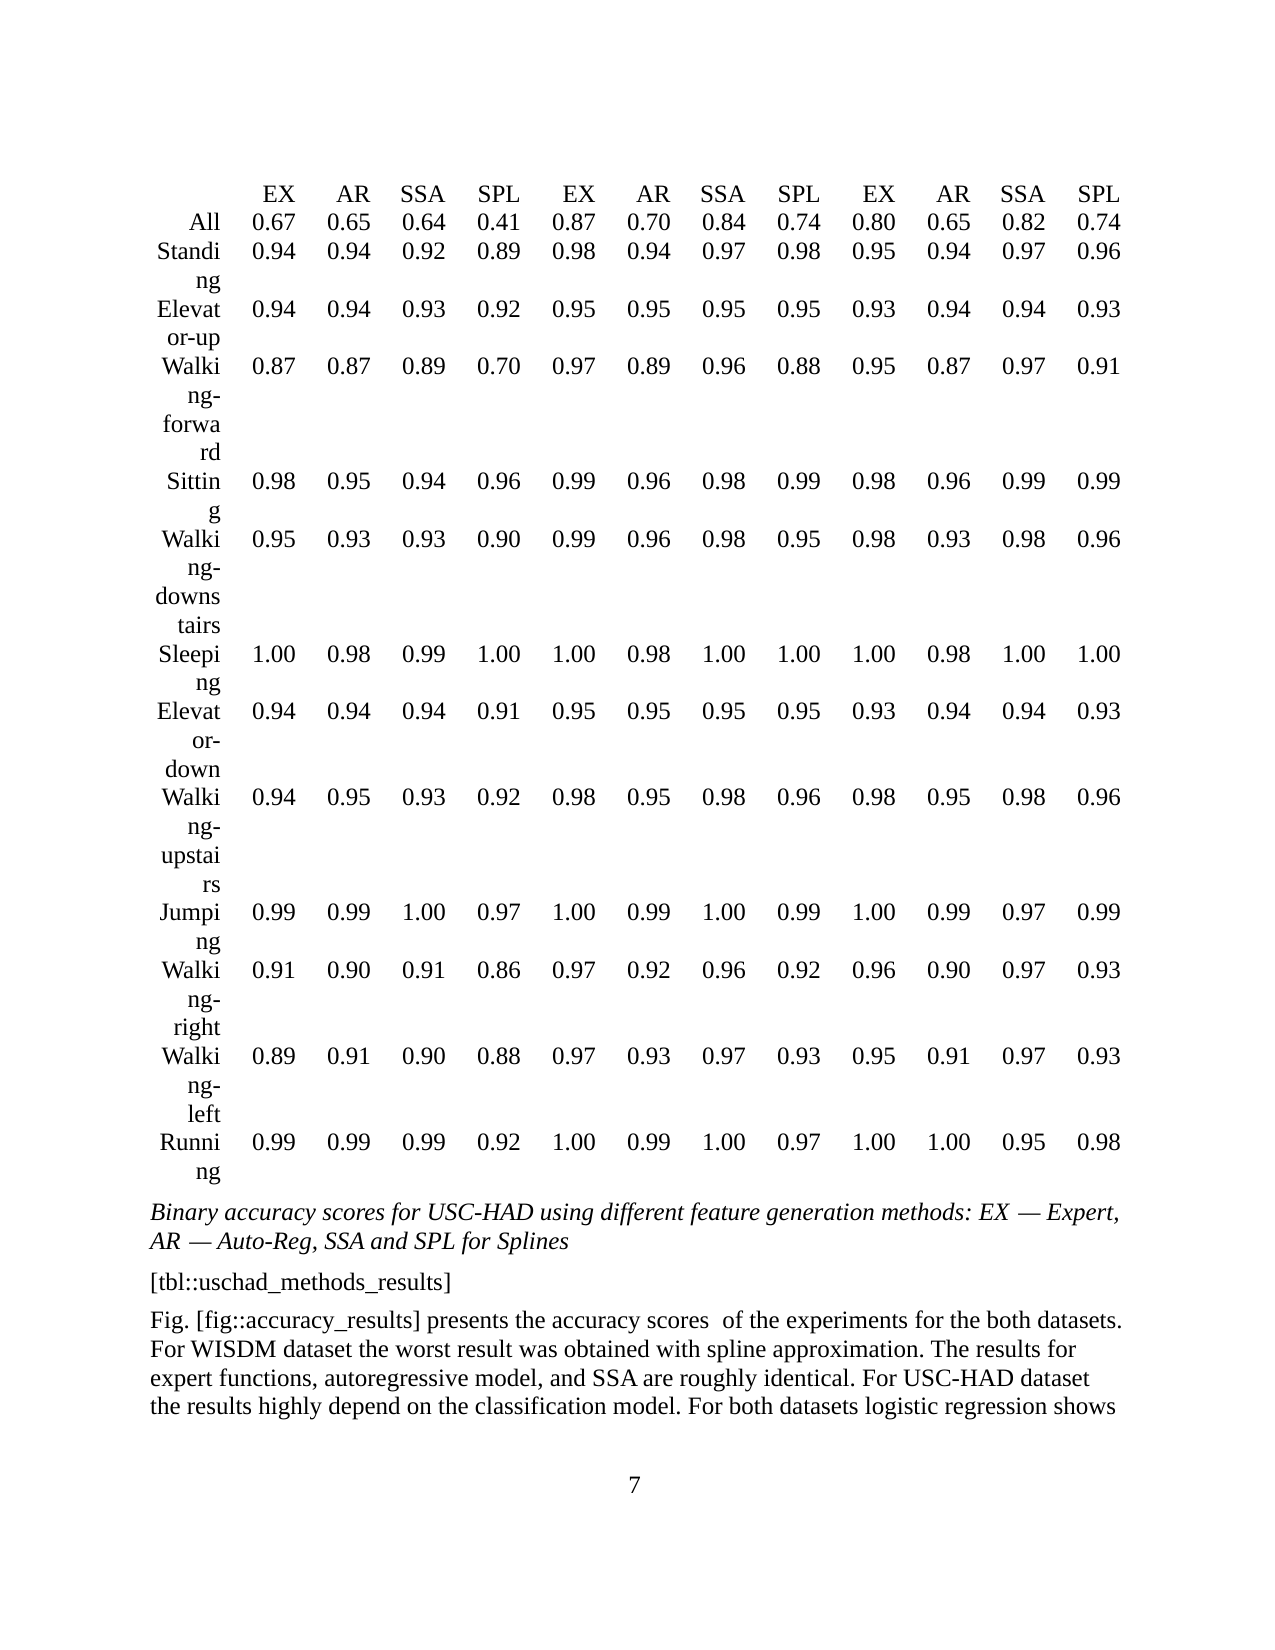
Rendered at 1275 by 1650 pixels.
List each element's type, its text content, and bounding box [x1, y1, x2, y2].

table_header [675, 150, 750, 179]
table_cell 0.94 [300, 294, 375, 351]
table_cell 0.95 [675, 696, 750, 782]
table_cell 0.92 [450, 294, 525, 351]
table_cell 0.96 [825, 955, 900, 1041]
table_cell 0.93 [1050, 696, 1125, 782]
table_cell 0.98 [300, 639, 375, 696]
table_cell 0.93 [900, 524, 975, 639]
table_cell AR [600, 179, 675, 207]
table_cell Sleeping [150, 639, 225, 696]
table_cell 0.67 [225, 208, 300, 236]
table_cell 0.98 [750, 236, 825, 294]
table_cell 0.97 [525, 351, 600, 466]
table_cell 0.91 [300, 1041, 375, 1127]
table_cell Sitting [150, 466, 225, 524]
table_header [975, 150, 1050, 179]
table_cell 0.97 [975, 351, 1050, 466]
table_cell EX [225, 179, 300, 207]
table_cell 0.94 [900, 696, 975, 782]
table_cell 0.97 [750, 1128, 825, 1185]
table_cell 1.00 [675, 898, 750, 955]
table_header [300, 150, 375, 179]
table_cell 0.90 [375, 1041, 450, 1127]
table_cell 0.96 [600, 466, 675, 524]
table_cell 0.95 [675, 294, 750, 351]
table_cell 0.99 [300, 898, 375, 955]
table_cell [150, 179, 225, 207]
table_cell Jumping [150, 898, 225, 955]
table_cell 0.93 [1050, 294, 1125, 351]
table_cell All [150, 208, 225, 236]
table_cell 0.98 [1050, 1128, 1125, 1185]
table_cell 0.95 [525, 294, 600, 351]
table_cell 0.93 [750, 1041, 825, 1127]
table_cell 0.97 [450, 898, 525, 955]
table_cell 0.95 [750, 696, 825, 782]
table_cell 0.88 [450, 1041, 525, 1127]
table_cell 0.90 [900, 955, 975, 1041]
table_cell 0.95 [600, 294, 675, 351]
table_cell 0.99 [600, 1128, 675, 1185]
table_cell 0.98 [825, 783, 900, 897]
table_cell 0.98 [225, 466, 300, 524]
table_cell Elevator-up [150, 294, 225, 351]
table_cell 0.94 [225, 696, 300, 782]
table_cell 0.98 [525, 236, 600, 294]
table_cell 1.00 [825, 898, 900, 955]
table_cell 0.88 [750, 351, 825, 466]
table_cell 1.00 [675, 639, 750, 696]
text [tbl::uschad_methods_results] [150, 1267, 1125, 1296]
table_cell 1.00 [225, 639, 300, 696]
table_cell 0.96 [675, 351, 750, 466]
table_cell 0.89 [225, 1041, 300, 1127]
table_cell EX [825, 179, 900, 207]
table_cell 0.93 [825, 294, 900, 351]
table_cell 0.86 [450, 955, 525, 1041]
table_cell 0.98 [675, 466, 750, 524]
table_cell 0.94 [900, 236, 975, 294]
table_cell 0.94 [225, 783, 300, 897]
table_cell 0.99 [225, 1128, 300, 1185]
table_cell 1.00 [675, 1128, 750, 1185]
table_cell 0.99 [225, 898, 300, 955]
table_cell EX [525, 179, 600, 207]
table_cell 1.00 [750, 639, 825, 696]
table_cell SSA [975, 179, 1050, 207]
table_cell 0.98 [900, 639, 975, 696]
table_cell 0.95 [225, 524, 300, 639]
table_cell 0.97 [975, 955, 1050, 1041]
table_cell 0.82 [975, 208, 1050, 236]
table_header [825, 150, 900, 179]
table_cell 0.93 [825, 696, 900, 782]
table_cell 0.99 [900, 898, 975, 955]
table_cell 0.95 [300, 783, 375, 897]
table_cell 0.93 [300, 524, 375, 639]
table_cell 0.95 [300, 466, 375, 524]
table_cell 0.93 [1050, 1041, 1125, 1127]
table_cell 0.99 [1050, 898, 1125, 955]
text Fig. [fig::accuracy_results] presents the accuracy scores of the experiments for the both datasets. For WISDM dataset the worst result was obtained with spline approximation. The results for expert functions, autoregressive model, and SSA are roughly identical. For USC-HAD dataset the results highly depend on the classification model. For both datasets logistic regression shows [150, 1305, 1125, 1420]
table_cell 0.96 [600, 524, 675, 639]
table_cell 0.90 [300, 955, 375, 1041]
table_cell 0.89 [450, 236, 525, 294]
table_cell 0.89 [375, 351, 450, 466]
table_cell 0.98 [825, 466, 900, 524]
table_cell Standing [150, 236, 225, 294]
table_cell 0.65 [300, 208, 375, 236]
table_cell 0.99 [750, 466, 825, 524]
table_cell 0.98 [675, 783, 750, 897]
table_cell 0.65 [900, 208, 975, 236]
table_header [900, 150, 975, 179]
table_cell SPL [450, 179, 525, 207]
table_cell 0.92 [450, 783, 525, 897]
table_cell 0.96 [1050, 236, 1125, 294]
table_cell 1.00 [825, 1128, 900, 1185]
table_cell 0.96 [675, 955, 750, 1041]
table_cell 0.93 [375, 524, 450, 639]
table_cell Elevator-down [150, 696, 225, 782]
table_cell 0.97 [975, 1041, 1050, 1127]
table_cell 0.99 [600, 898, 675, 955]
table_cell 0.70 [450, 351, 525, 466]
table_cell 0.97 [675, 236, 750, 294]
table_cell 0.95 [825, 236, 900, 294]
table_cell 0.74 [750, 208, 825, 236]
table_cell 0.99 [750, 898, 825, 955]
table_cell 0.99 [525, 466, 600, 524]
table_cell 1.00 [900, 1128, 975, 1185]
table_header [525, 150, 600, 179]
table_cell 0.98 [975, 783, 1050, 897]
table_cell 0.94 [375, 696, 450, 782]
table_cell 0.95 [750, 294, 825, 351]
table_cell 0.95 [525, 696, 600, 782]
table_cell 0.95 [975, 1128, 1050, 1185]
table_cell 0.92 [750, 955, 825, 1041]
table_cell 0.92 [450, 1128, 525, 1185]
table_cell 0.70 [600, 208, 675, 236]
table_cell 0.90 [450, 524, 525, 639]
table_cell 0.94 [975, 696, 1050, 782]
table_cell 0.99 [525, 524, 600, 639]
table_header [600, 150, 675, 179]
table_cell 0.96 [750, 783, 825, 897]
table_cell AR [900, 179, 975, 207]
table_cell 0.41 [450, 208, 525, 236]
table_header [450, 150, 525, 179]
table_cell 0.87 [300, 351, 375, 466]
table_cell 0.91 [900, 1041, 975, 1127]
table_cell 0.94 [225, 236, 300, 294]
table_cell 0.96 [900, 466, 975, 524]
table_cell 0.99 [375, 639, 450, 696]
table_cell 0.84 [675, 208, 750, 236]
table_cell 1.00 [975, 639, 1050, 696]
table_cell SSA [375, 179, 450, 207]
table_cell 0.97 [975, 236, 1050, 294]
table_cell 0.93 [375, 783, 450, 897]
table_cell 0.98 [675, 524, 750, 639]
table_header [750, 150, 825, 179]
table_cell 0.98 [825, 524, 900, 639]
table_cell 1.00 [525, 639, 600, 696]
table_cell SPL [750, 179, 825, 207]
table_cell 0.97 [675, 1041, 750, 1127]
table_cell 1.00 [825, 639, 900, 696]
table_cell 0.98 [600, 639, 675, 696]
table_cell 0.98 [975, 524, 1050, 639]
table_cell 0.93 [600, 1041, 675, 1127]
table_cell 0.93 [375, 294, 450, 351]
table_cell 0.99 [375, 1128, 450, 1185]
table_cell Walking-forward [150, 351, 225, 466]
table_cell 0.74 [1050, 208, 1125, 236]
table_cell 0.97 [525, 955, 600, 1041]
table_cell 1.00 [450, 639, 525, 696]
table_cell 0.96 [450, 466, 525, 524]
table_cell 0.94 [600, 236, 675, 294]
table_cell 0.92 [600, 955, 675, 1041]
table_cell Running [150, 1128, 225, 1185]
table_cell 0.87 [900, 351, 975, 466]
table_cell 0.93 [1050, 955, 1125, 1041]
table_cell Walking-downstairs [150, 524, 225, 639]
table_cell 0.64 [375, 208, 450, 236]
table_cell 0.94 [300, 696, 375, 782]
table_cell 0.91 [225, 955, 300, 1041]
table_header [150, 150, 225, 179]
text Binary accuracy scores for USC-HAD using different feature generation methods: EX — Expert, AR — Auto-Reg, SSA and SPL for Splines [150, 1197, 1125, 1255]
table_cell 0.94 [225, 294, 300, 351]
table_cell 0.94 [900, 294, 975, 351]
table_cell AR [300, 179, 375, 207]
table_cell 1.00 [525, 1128, 600, 1185]
table_cell 0.96 [1050, 783, 1125, 897]
table_cell 0.98 [525, 783, 600, 897]
table_cell 0.94 [300, 236, 375, 294]
table_cell 0.95 [825, 351, 900, 466]
table_cell 0.91 [375, 955, 450, 1041]
table_cell 0.97 [525, 1041, 600, 1127]
table_cell 0.97 [975, 898, 1050, 955]
table_cell 0.87 [225, 351, 300, 466]
table_cell 0.94 [975, 294, 1050, 351]
table_cell 0.99 [1050, 466, 1125, 524]
table_cell SSA [675, 179, 750, 207]
table_cell 0.95 [600, 696, 675, 782]
table_cell 0.99 [975, 466, 1050, 524]
table_cell 0.95 [825, 1041, 900, 1127]
table_cell 0.80 [825, 208, 900, 236]
table_cell Walking-upstairs [150, 783, 225, 897]
table_cell 0.91 [1050, 351, 1125, 466]
table_cell 0.92 [375, 236, 450, 294]
table_cell 0.87 [525, 208, 600, 236]
table_cell 1.00 [1050, 639, 1125, 696]
table_cell 0.91 [450, 696, 525, 782]
table_cell SPL [1050, 179, 1125, 207]
table_header [1050, 150, 1125, 179]
table_cell 1.00 [375, 898, 450, 955]
table_cell 1.00 [525, 898, 600, 955]
table_cell 0.99 [300, 1128, 375, 1185]
table_header [225, 150, 300, 179]
table_cell 0.94 [375, 466, 450, 524]
table_cell Walking-left [150, 1041, 225, 1127]
table_header [375, 150, 450, 179]
table_cell Walking-right [150, 955, 225, 1041]
table_cell 0.96 [1050, 524, 1125, 639]
table_cell 0.95 [750, 524, 825, 639]
table_cell 0.89 [600, 351, 675, 466]
table_cell 0.95 [600, 783, 675, 897]
table_cell 0.95 [900, 783, 975, 897]
